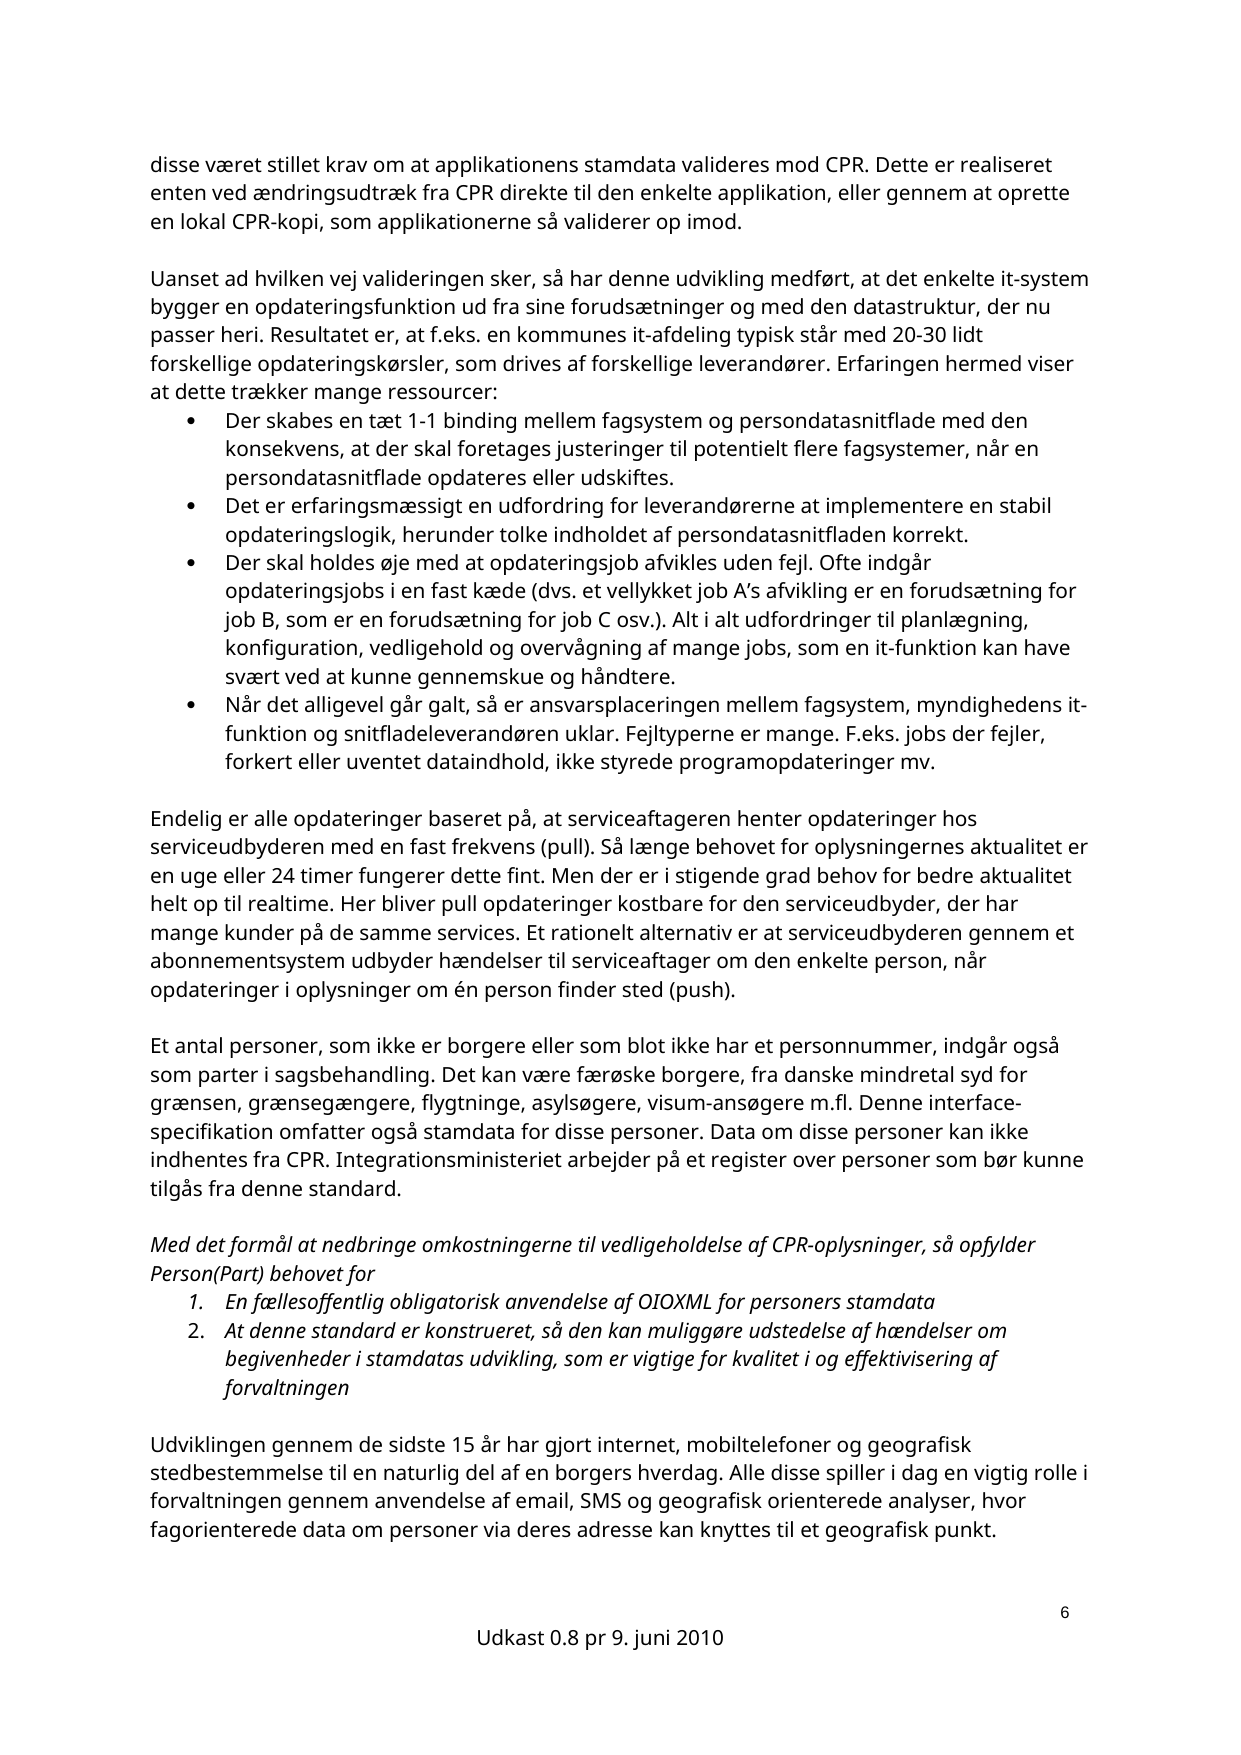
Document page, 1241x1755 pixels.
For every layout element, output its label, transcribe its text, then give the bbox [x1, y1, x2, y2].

list Det er erfaringsmæssigt en udfordring for leverandørerne at implementere en stabil opdateringslogik, herunder tolke indholdet af persondatasnitfladen korrekt. [187, 491, 1090, 548]
list Der skabes en tæt 1-1 binding mellem fagsystem og persondatasnitflade med den konsekvens, at der skal foretages justeringer til potentielt flere fagsystemer, når en persondatasnitflade opdateres eller udskiftes. [187, 406, 1090, 491]
list Der skal holdes øje med at opdateringsjob afvikles uden fejl. Ofte indgår opdateringsjobs i en fast kæde (dvs. et vellykket job A’s afvikling er en forudsætning for job B, som er en forudsætning for job C osv.). Alt i alt udfordringer til planlægning, konfiguration, vedligehold og overvågning af mange jobs, som en it-funktion kan have svært ved at kunne gennemskue og håndtere. [187, 548, 1090, 690]
text Udviklingen gennem de sidste 15 år har gjort internet, mobiltelefoner og geografisk stedbestemmelse til en naturlig del af en borgers hverdag. Alle disse spiller i dag en vigtig rolle i forvaltningen gennem anvendelse af email, SMS og geografisk orienterede analyser, hvor fagorienterede data om personer via deres adresse kan knyttes til et geografisk punkt. [150, 1430, 1090, 1543]
list At denne standard er konstrueret, så den kan muliggøre udstedelse af hændelser om begivenheder i stamdatas udvikling, som er vigtige for kvalitet i og effektivisering af forvaltningen [187, 1316, 1090, 1401]
text disse været stillet krav om at applikationens stamdata valideres mod CPR. Dette er realiseret enten ved ændringsudtræk fra CPR direkte til den enkelte applikation, eller gennem at oprette en lokal CPR-kopi, som applikationerne så validerer op imod. [150, 150, 1090, 235]
list Når det alligevel går galt, så er ansvarsplaceringen mellem fagsystem, myndighedens it-funktion og snitfladeleverandøren uklar. Fejltyperne er mange. F.eks. jobs der fejler, forkert eller uventet dataindhold, ikke styrede programopdateringer mv. [187, 690, 1090, 776]
text Med det formål at nedbringe omkostningerne til vedligeholdelse af CPR-oplysninger, så opfylder Person(Part) behovet for [150, 1231, 1090, 1287]
text Endelig er alle opdateringer baseret på, at serviceaftageren henter opdateringer hos serviceudbyderen med en fast frekvens (pull). Så længe behovet for oplysningernes aktualitet er en uge eller 24 timer fungerer dette fint. Men der er i stigende grad behov for bedre aktualitet helt op til realtime. Her bliver pull opdateringer kostbare for den serviceudbyder, der har mange kunder på de samme services. Et rationelt alternativ er at serviceudbyderen gennem et abonnementsystem udbyder hændelser til serviceaftager om den enkelte person, når opdateringer i oplysninger om én person finder sted (push). [150, 804, 1090, 1003]
text Uanset ad hvilken vej valideringen sker, så har denne udvikling medført, at det enkelte it-system bygger en opdateringsfunktion ud fra sine forudsætninger og med den datastruktur, der nu passer heri. Resultatet er, at f.eks. en kommunes it-afdeling typisk står med 20-30 lidt forskellige opdateringskørsler, som drives af forskellige leverandører. Erfaringen hermed viser at dette trækker mange ressourcer: [150, 264, 1090, 406]
list En fællesoffentlig obligatorisk anvendelse af OIOXML for personers stamdata [187, 1287, 1090, 1316]
text Et antal personer, som ikke er borgere eller som blot ikke har et personnummer, indgår også som parter i sagsbehandling. Det kan være færøske borgere, fra danske mindretal syd for grænsen, grænsegængere, flygtninge, asylsøgere, visum-ansøgere m.fl. Denne interface-specifikation omfatter også stamdata for disse personer. Data om disse personer kan ikke indhentes fra CPR. Integrationsministeriet arbejder på et register over personer som bør kunne tilgås fra denne standard. [150, 1032, 1090, 1202]
